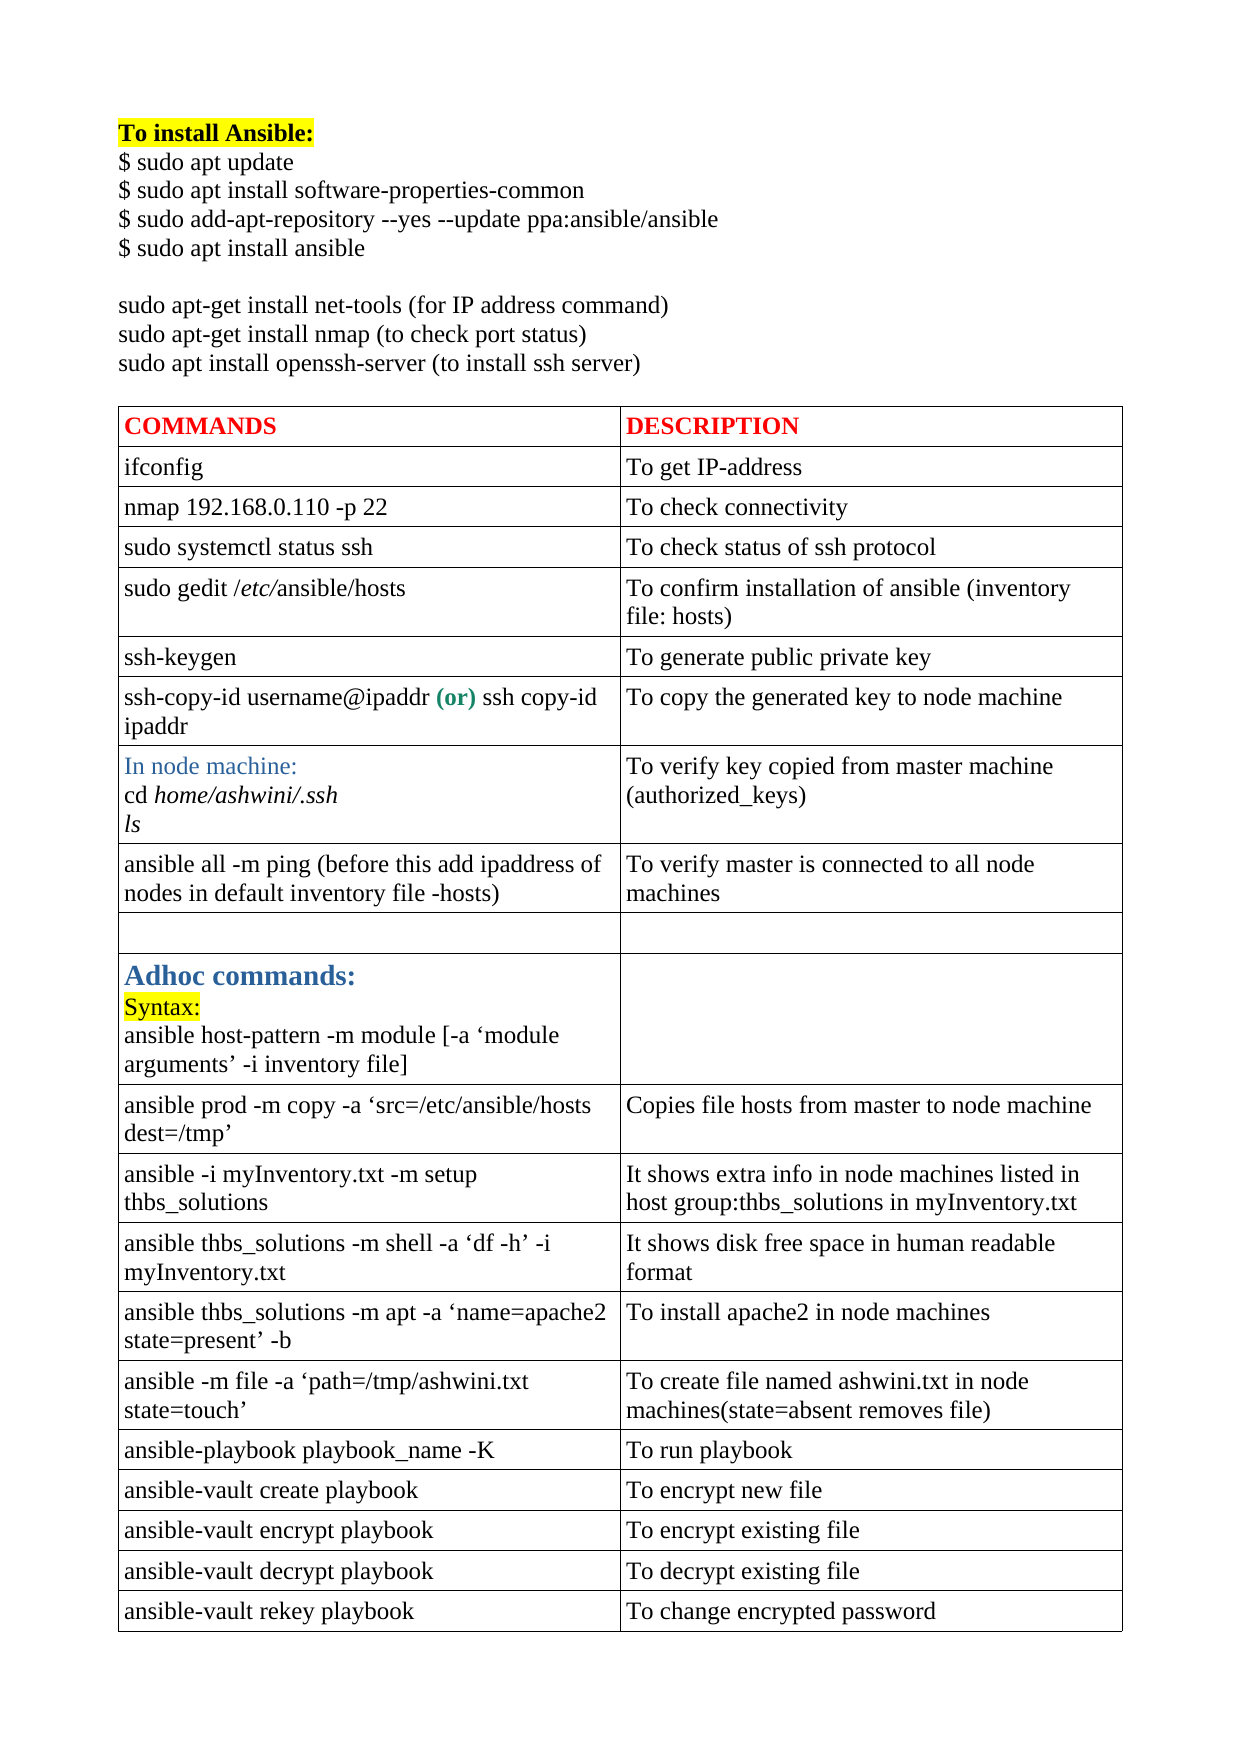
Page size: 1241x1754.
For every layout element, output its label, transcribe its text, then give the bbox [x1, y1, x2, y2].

table_cell To check status of ssh protocol [621, 527, 1122, 567]
table_cell ansible prod -m copy -a ‘src=/etc/ansible/hosts dest=/tmp’ [119, 1085, 620, 1153]
table_cell ansible thbs_solutions -m apt -a ‘name=apache2 state=present’ -b [119, 1292, 620, 1360]
table_cell To decrypt existing file [621, 1551, 1122, 1590]
table_cell To copy the generated key to node machine [621, 677, 1122, 745]
table_cell ansible -i myInventory.txt -m setup thbs_solutions [119, 1154, 620, 1222]
table_cell ansible all -m ping (before this add ipaddress of nodes in default inventory file -hosts) [119, 844, 620, 912]
table_cell ansible-vault rekey playbook [119, 1591, 620, 1631]
text $ sudo apt install ansible [118, 233, 1122, 262]
table_cell ansible-vault decrypt playbook [119, 1551, 620, 1590]
text sudo apt-get install nmap (to check port status) [118, 319, 1122, 348]
text sudo apt install openssh-server (to install ssh server) [118, 348, 1122, 377]
table_cell To confirm installation of ansible (inventory file: hosts) [621, 568, 1122, 636]
table_cell [621, 954, 1122, 1084]
text $ sudo apt update [118, 147, 1122, 176]
table_cell Adhoc commands: Syntax: ansible host-pattern -m module [-a ‘module arguments’ -i inventory file] [119, 954, 620, 1084]
table_cell To encrypt new file [621, 1470, 1122, 1510]
table_cell To generate public private key [621, 637, 1122, 676]
table_cell sudo gedit /etc/ansible/hosts [119, 568, 620, 636]
table_cell To encrypt existing file [621, 1511, 1122, 1550]
table_cell In node machine: cd home/ashwini/.ssh ls [119, 746, 620, 843]
table_cell nmap 192.168.0.110 -p 22 [119, 487, 620, 526]
table_cell ansible-vault create playbook [119, 1470, 620, 1510]
table_cell To get IP-address [621, 447, 1122, 486]
table_cell [119, 913, 620, 953]
table_cell ssh-keygen [119, 637, 620, 676]
text sudo apt-get install net-tools (for IP address command) [118, 291, 1122, 319]
table_cell ansible -m file -a ‘path=/tmp/ashwini.txt state=touch’ [119, 1361, 620, 1429]
table_header DESCRIPTION [621, 407, 1122, 446]
table_cell ansible-playbook playbook_name -K [119, 1430, 620, 1469]
table_cell To create file named ashwini.txt in node machines(state=absent removes file) [621, 1361, 1122, 1429]
table_cell ifconfig [119, 447, 620, 486]
table_cell ansible-vault encrypt playbook [119, 1511, 620, 1550]
table_header COMMANDS [119, 407, 620, 446]
text $ sudo add-apt-repository --yes --update ppa:ansible/ansible [118, 204, 1122, 233]
table_cell ssh-copy-id username@ipaddr (or) ssh copy-id ipaddr [119, 677, 620, 745]
table_cell Copies file hosts from master to node machine [621, 1085, 1122, 1153]
text $ sudo apt install software-properties-common [118, 176, 1122, 204]
table_cell To check connectivity [621, 487, 1122, 526]
table_cell It shows extra info in node machines listed in host group:thbs_solutions in myInventory.txt [621, 1154, 1122, 1222]
table_cell To change encrypted password [621, 1591, 1122, 1631]
table_cell It shows disk free space in human readable format [621, 1223, 1122, 1291]
table_cell sudo systemctl status ssh [119, 527, 620, 567]
text To install Ansible: [118, 118, 1122, 147]
table_cell To install apache2 in node machines [621, 1292, 1122, 1360]
table_cell ansible thbs_solutions -m shell -a ‘df -h’ -i myInventory.txt [119, 1223, 620, 1291]
table_cell [621, 913, 1122, 953]
table_cell To verify key copied from master machine (authorized_keys) [621, 746, 1122, 843]
table_cell To run playbook [621, 1430, 1122, 1469]
table_cell To verify master is connected to all node machines [621, 844, 1122, 912]
